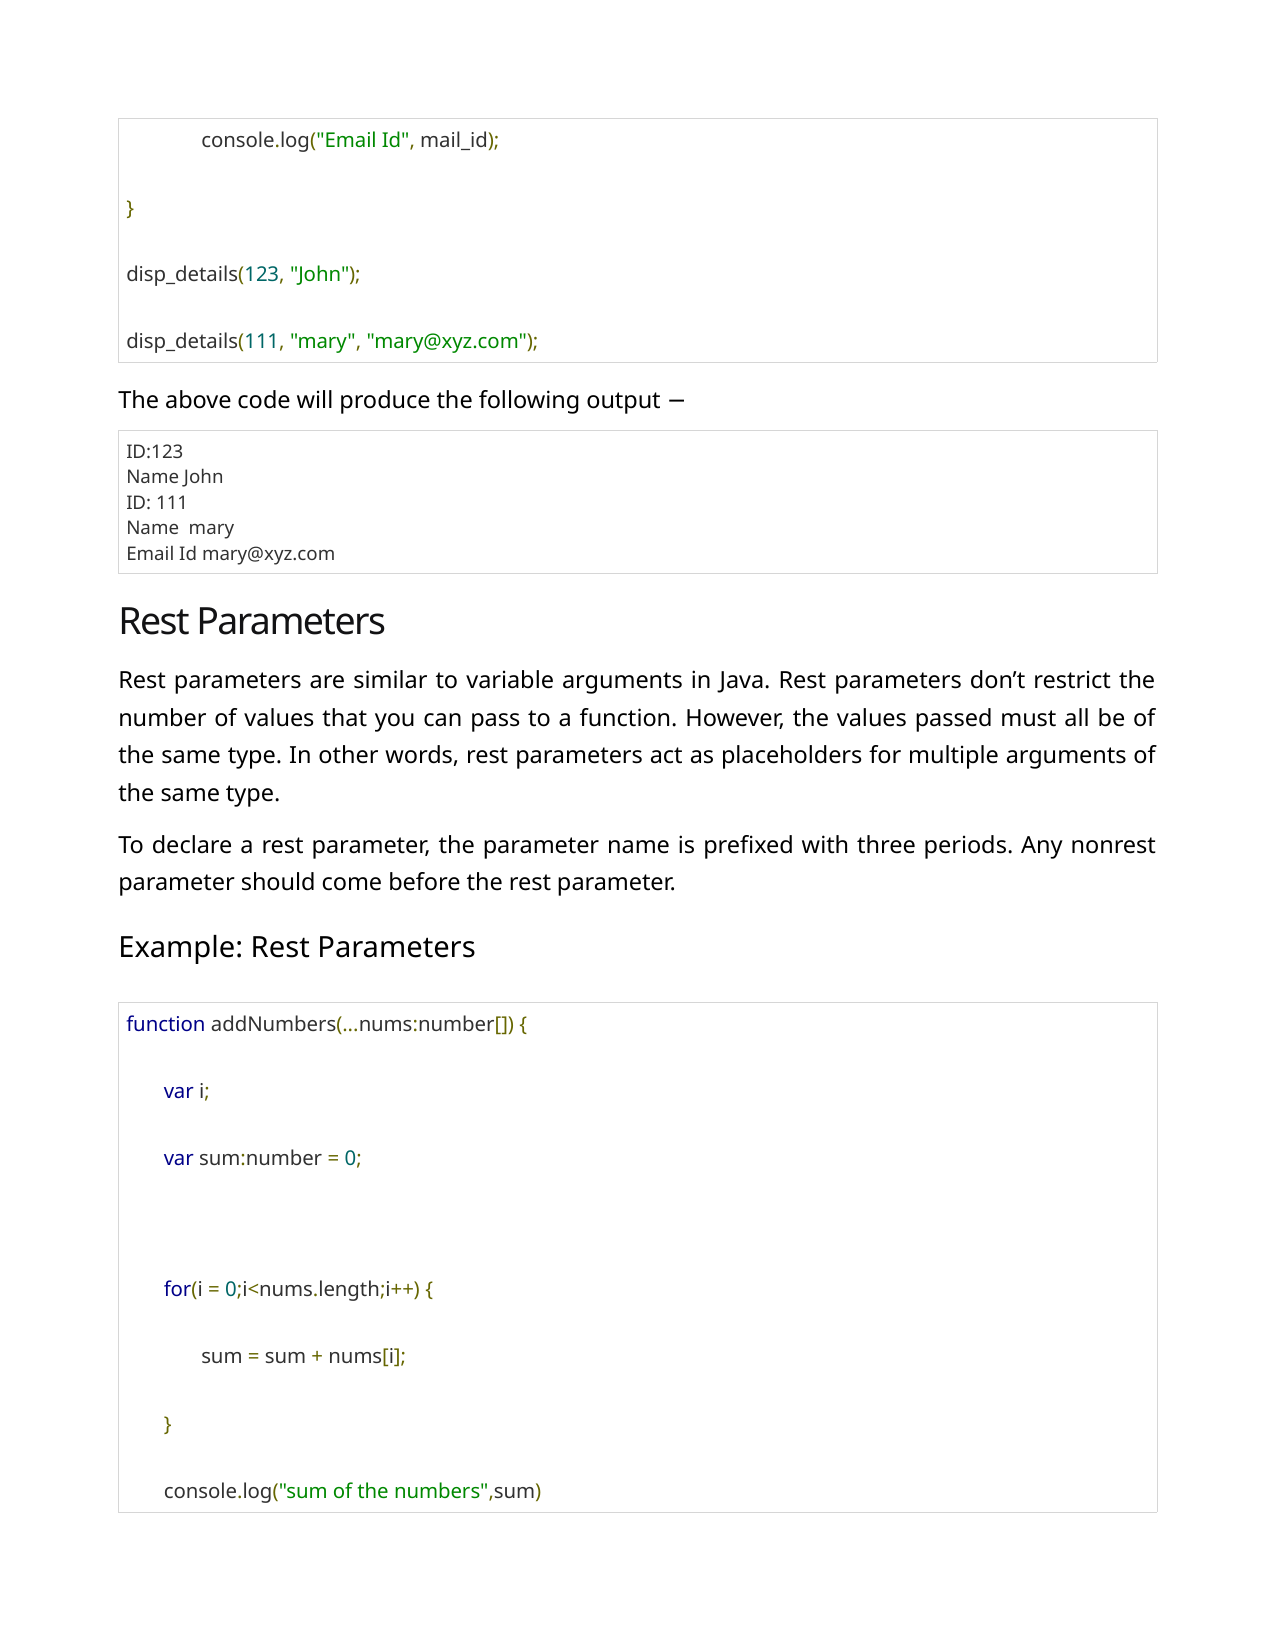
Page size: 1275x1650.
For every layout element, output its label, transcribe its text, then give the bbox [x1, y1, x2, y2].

subtitle Rest Parameters [118, 594, 1157, 645]
text ID: 111 [119, 481, 1157, 507]
text disp_details(111, "mary", "mary@xyz.com"); [119, 319, 1157, 362]
text var i; [119, 1069, 1157, 1105]
text To declare a rest parameter, the parameter name is prefixed with three periods. Any nonrest parameter should come before the rest parameter. [118, 822, 1157, 897]
text function addNumbers(...nums:number[]) { [119, 1003, 1157, 1038]
text Name mary [119, 507, 1157, 532]
text for(i = 0;i<nums.length;i++) { [119, 1267, 1157, 1303]
text sum = sum + nums[i]; [119, 1334, 1157, 1370]
text Name John [119, 456, 1157, 481]
text Rest parameters are similar to variable arguments in Java. Rest parameters don’t restrict the number of values that you can pass to a function. However, the values passed must all be of the same type. In other words, rest parameters act as placeholders for multiple arguments of the same type. [118, 658, 1157, 808]
text console.log("sum of the numbers",sum) [119, 1468, 1157, 1512]
text console.log("Email Id", mail_id); [119, 119, 1157, 154]
text } [119, 1401, 1157, 1437]
text ID:123 [119, 431, 1157, 456]
text disp_details(123, "John"); [119, 252, 1157, 288]
text var sum:number = 0; [119, 1136, 1157, 1172]
subtitle Example: Rest Parameters [118, 927, 1157, 966]
text Email Id mary@xyz.com [119, 532, 1157, 573]
text } [119, 185, 1157, 221]
text The above code will produce the following output − [118, 378, 1157, 415]
